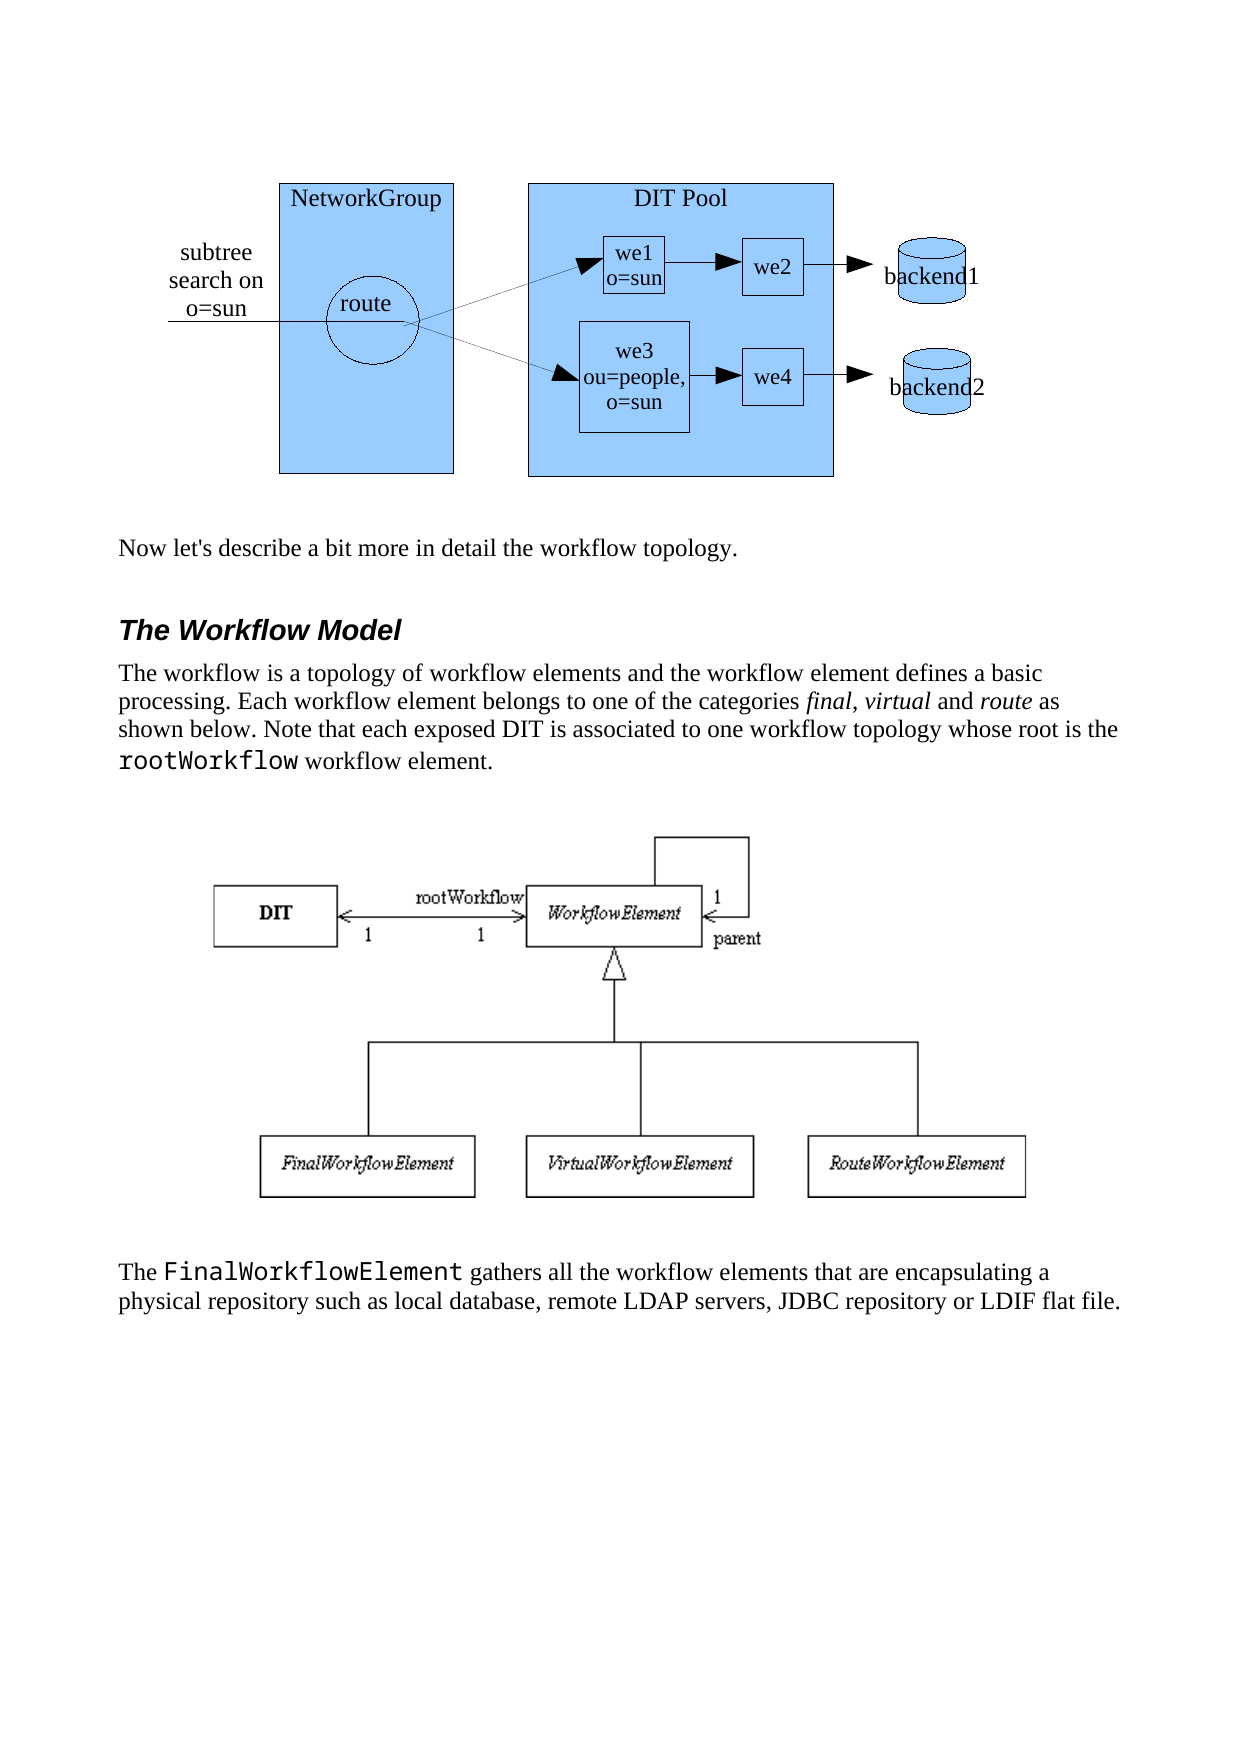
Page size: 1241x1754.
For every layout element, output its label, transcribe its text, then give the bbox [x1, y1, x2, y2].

text The workflow is a topology of workflow elements and the workflow element defines a basic processing. Each workflow element belongs to one of the categories final, virtual and route as shown below. Note that each exposed DIT is associated to one workflow topology whose root is the rootWorkflow workflow element. [118, 659, 1122, 776]
text The FinalWorkflowElement gathers all the workflow elements that are encapsulating a physical repository such as local database, remote LDAP servers, JDBC repository or LDIF flat file. [118, 1253, 1122, 1315]
text Now let's describe a bit more in detail the workflow topology. [118, 534, 1122, 561]
subtitle The Workflow Model [118, 614, 1122, 647]
picture [213, 804, 1027, 1198]
